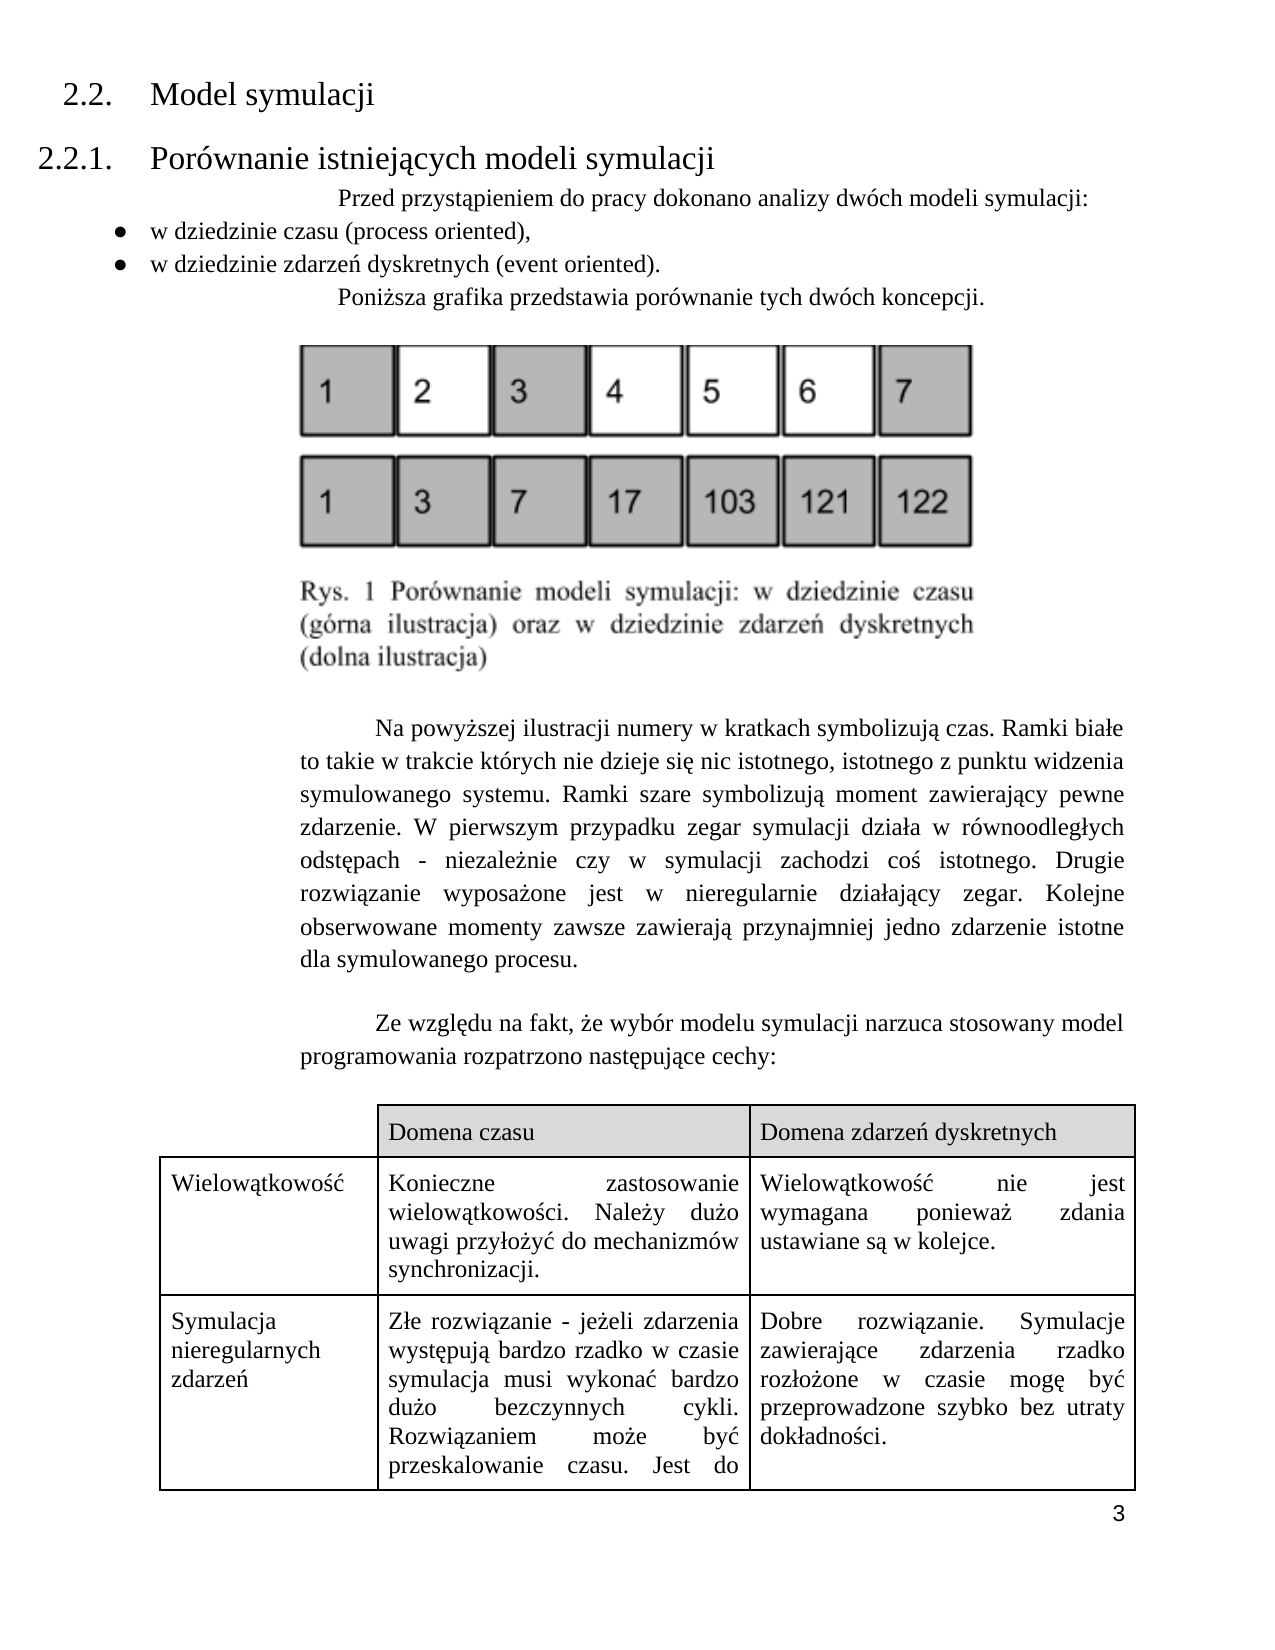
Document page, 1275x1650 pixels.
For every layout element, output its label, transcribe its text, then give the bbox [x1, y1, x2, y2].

table_cell Konieczne zastosowanie wielowątkowości. Należy dużo uwagi przyłożyć do mechanizmów synchronizacji. [379, 1158, 749, 1294]
table_cell Symulacja nieregularnych zdarzeń [161, 1296, 377, 1489]
table_header Domena zdarzeń dyskretnych [751, 1106, 1134, 1156]
list w dziedzinie czasu (process oriented), [113, 216, 1125, 244]
list w dziedzinie zdarzeń dyskretnych (event oriented). [113, 249, 1125, 277]
table_header Domena czasu [379, 1106, 749, 1156]
table_cell Wielowątkowość [161, 1158, 377, 1294]
list Porównanie istniejących modeli symulacji [113, 139, 1125, 177]
table_cell Złe rozwiązanie - jeżeli zdarzenia występują bardzo rzadko w czasie symulacja musi wykonać bardzo dużo bezczynnych cykli. Rozwiązaniem może być przeskalowanie czasu. Jest do [379, 1296, 749, 1489]
text Ze względu na fakt, że wybór modelu symulacji narzuca stosowany model programowania rozpatrzono następujące cechy: [300, 1008, 1125, 1069]
table_header [160, 1104, 377, 1156]
table_cell Dobre rozwiązanie. Symulacje zawierające zdarzenia rzadko rozłożone w czasie mogę być przeprowadzone szybko bez utraty dokładności. [751, 1296, 1134, 1489]
list Model symulacji [113, 74, 1125, 112]
text Poniższa grafika przedstawia porównanie tych dwóch koncepcji. [225, 282, 1125, 311]
table_cell Wielowątkowość nie jest wymagana ponieważ zdania ustawiane są w kolejce. [751, 1158, 1134, 1294]
text Przed przystąpieniem do pracy dokonano analizy dwóch modeli symulacji: [300, 183, 1125, 211]
text Na powyższej ilustracji numery w kratkach symbolizują czas. Ramki białe to takie w trakcie których nie dzieje się nic istotnego, istotnego z punktu widzenia symulowanego systemu. Ramki szare symbolizują moment zawierający pewne zdarzenie. W pierwszym przypadku zegar symulacji działa w równoodległych odstępach - niezależnie czy w symulacji zachodzi coś istotnego. Drugie rozwiązanie wyposażone jest w nieregularnie działający zegar. Kolejne obserwowane momenty zawsze zawierają przynajmniej jedno zdarzenie istotne dla symulowanego procesu. [300, 713, 1125, 973]
